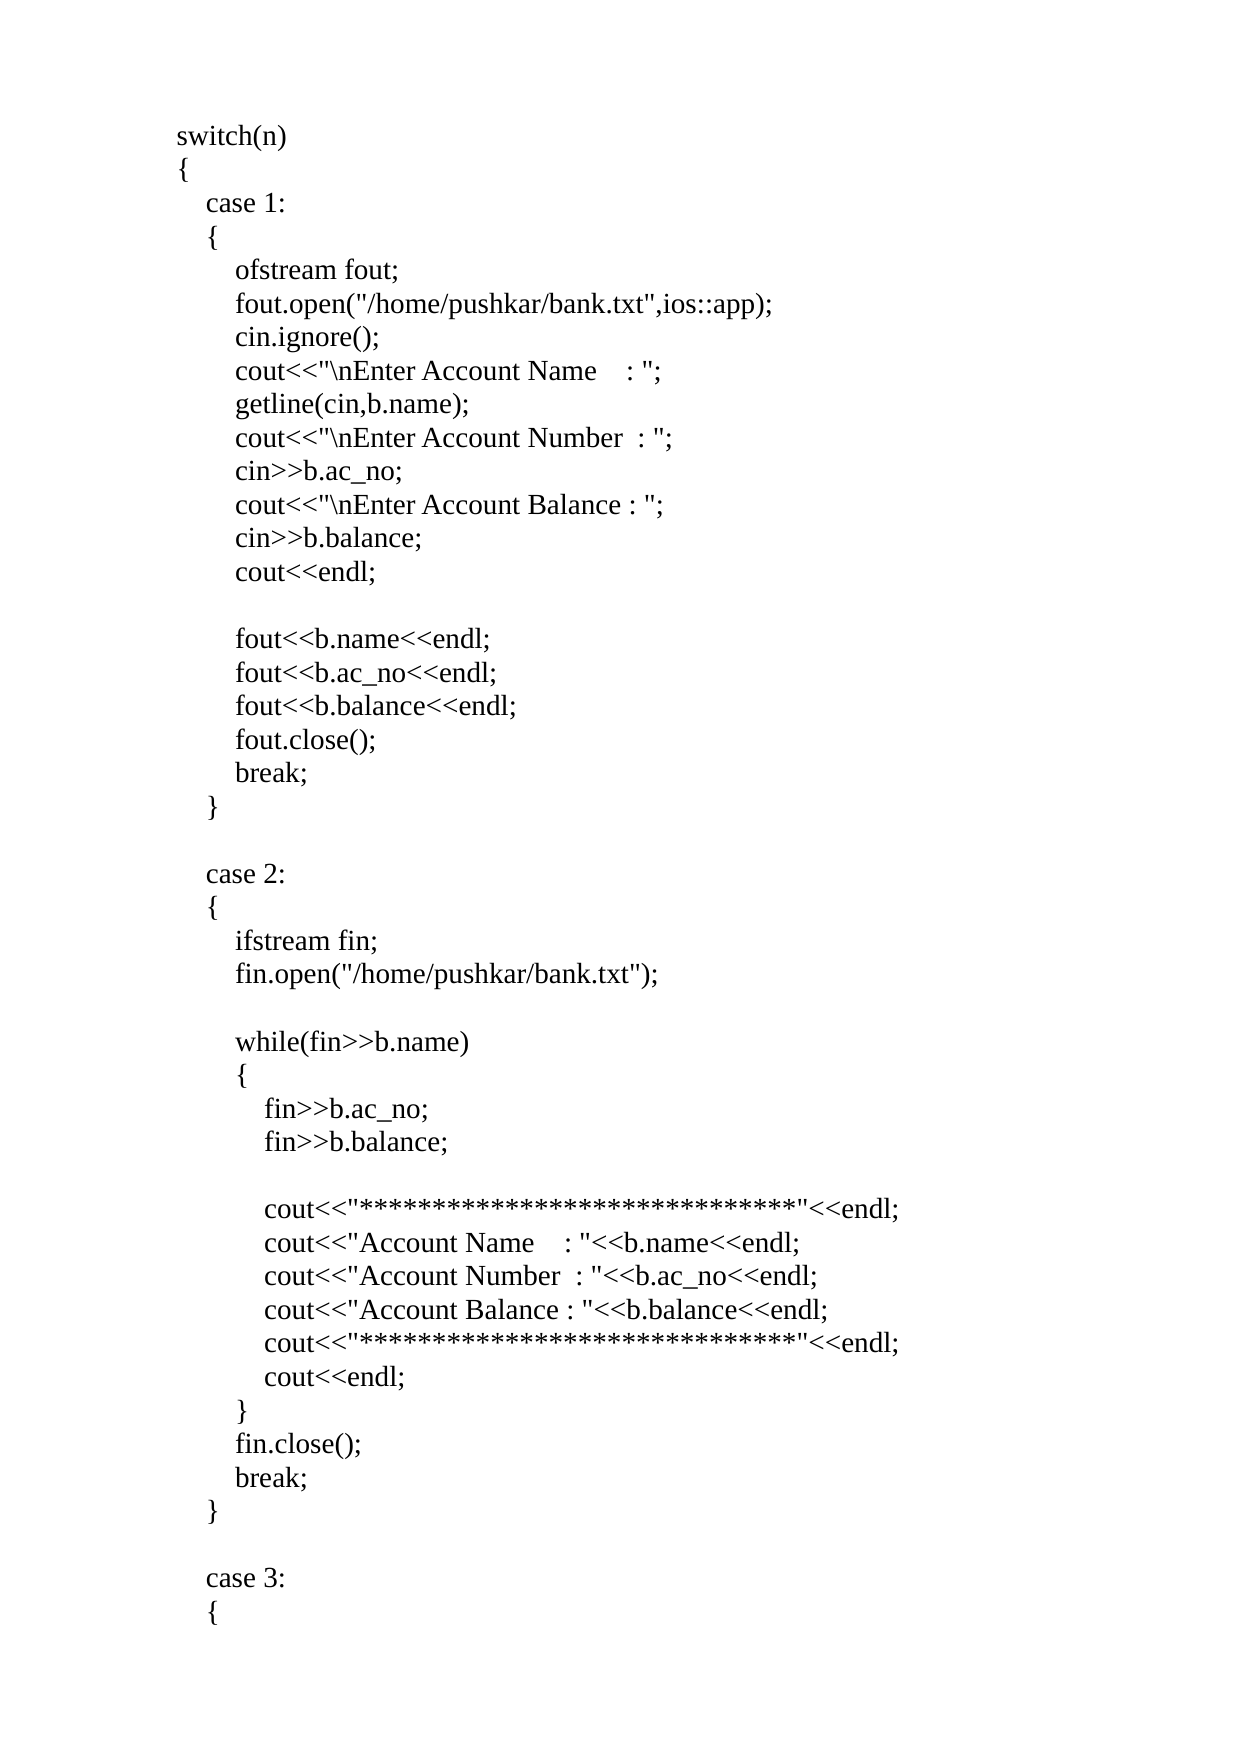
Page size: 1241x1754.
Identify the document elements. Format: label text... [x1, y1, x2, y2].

text cin.ignore(); [118, 319, 1122, 353]
text cin>>b.ac_no; [118, 453, 1122, 487]
text case 1: [118, 185, 1122, 219]
text fout.open("/home/pushkar/bank.txt",ios::app); [118, 286, 1122, 319]
text cout<<"Account Name : "<<b.name<<endl; [118, 1225, 1122, 1258]
text cout<<endl; [118, 1359, 1122, 1393]
text { [118, 889, 1122, 923]
text fin.open("/home/pushkar/bank.txt"); [118, 957, 1122, 990]
text while(fin>>b.name) [118, 1024, 1122, 1057]
text ofstream fout; [118, 252, 1122, 286]
text fin>>b.balance; [118, 1124, 1122, 1158]
text { [118, 1057, 1122, 1091]
text fin.close(); [118, 1426, 1122, 1460]
text cout<<"Account Number : "<<b.ac_no<<endl; [118, 1258, 1122, 1292]
text fout.close(); [118, 722, 1122, 755]
text cout<<"\nEnter Account Name : "; [118, 353, 1122, 386]
text break; [118, 1460, 1122, 1493]
text fout<<b.ac_no<<endl; [118, 655, 1122, 688]
text cout<<"\nEnter Account Balance : "; [118, 487, 1122, 521]
text { [118, 152, 1122, 185]
text getline(cin,b.name); [118, 386, 1122, 420]
text } [118, 789, 1122, 822]
text cout<<"Account Balance : "<<b.balance<<endl; [118, 1292, 1122, 1326]
text cout<<"\nEnter Account Number : "; [118, 420, 1122, 453]
text cin>>b.balance; [118, 521, 1122, 554]
text } [118, 1393, 1122, 1426]
text cout<<"******************************"<<endl; [118, 1326, 1122, 1359]
text { [118, 219, 1122, 252]
text cout<<"******************************"<<endl; [118, 1191, 1122, 1225]
text case 2: [118, 856, 1122, 889]
text cout<<endl; [118, 554, 1122, 588]
text switch(n) [118, 118, 1122, 152]
text break; [118, 755, 1122, 789]
text { [118, 1594, 1122, 1627]
text case 3: [118, 1560, 1122, 1594]
text ifstream fin; [118, 923, 1122, 957]
text fout<<b.name<<endl; [118, 621, 1122, 655]
text fout<<b.balance<<endl; [118, 688, 1122, 722]
text } [118, 1493, 1122, 1527]
text fin>>b.ac_no; [118, 1091, 1122, 1124]
